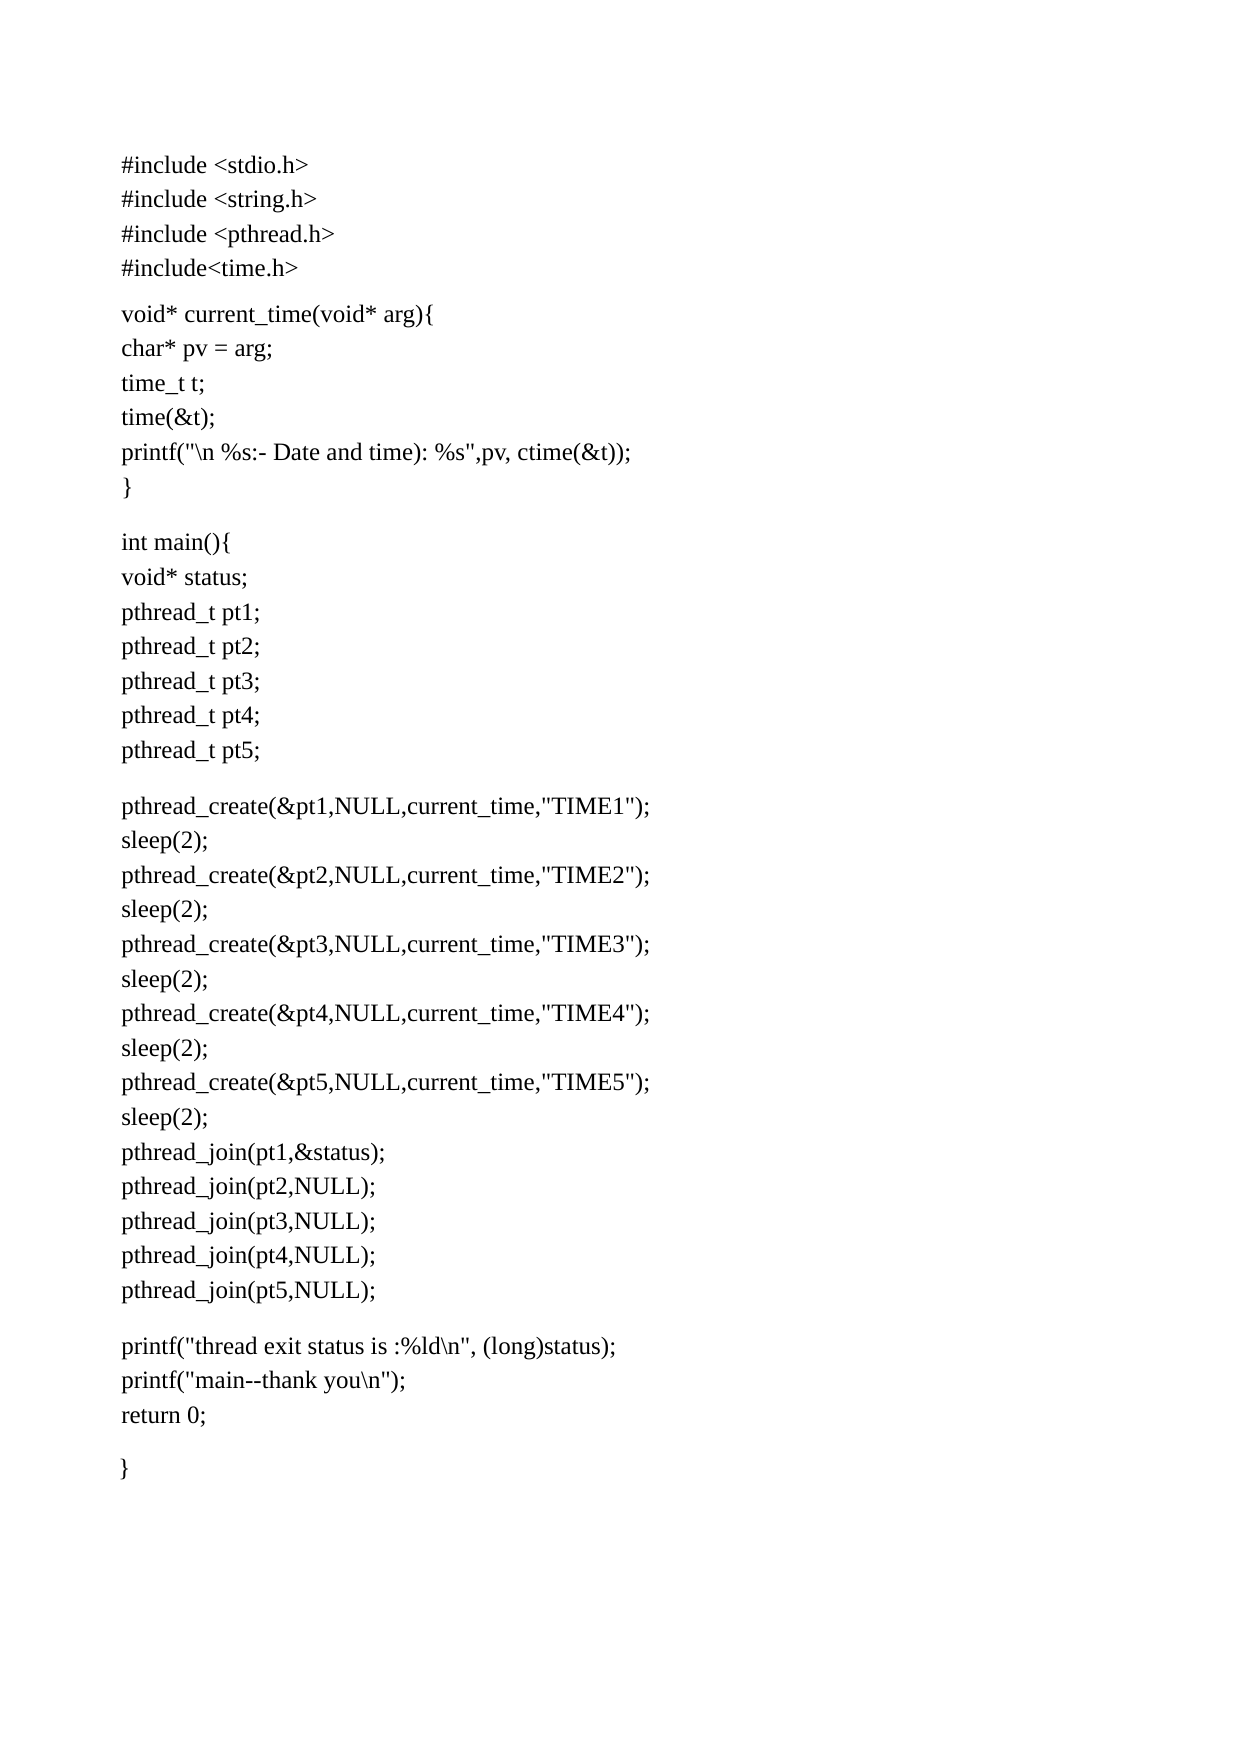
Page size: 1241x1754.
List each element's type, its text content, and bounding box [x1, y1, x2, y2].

text } [118, 1453, 1122, 1482]
table_header sleep(2); [118, 1099, 222, 1134]
table_header [118, 767, 136, 777]
table_header pthread_create(&pt3,NULL,current_time,"TIME3"); [118, 926, 662, 961]
table_header time(&t); [118, 400, 227, 434]
table_header pthread_create(&pt1,NULL,current_time,"TIME1"); [118, 788, 662, 822]
table_header pthread_join(pt2,NULL); [118, 1168, 389, 1203]
table_header pthread_t pt5; [118, 732, 273, 767]
table_header sleep(2); [118, 823, 222, 857]
table_header pthread_create(&pt5,NULL,current_time,"TIME5"); [118, 1065, 662, 1099]
table_header pthread_create(&pt2,NULL,current_time,"TIME2"); [118, 857, 662, 892]
table_header [118, 1432, 136, 1442]
table_header [118, 1307, 136, 1317]
table_header int main(){ [118, 525, 246, 559]
table_header pthread_t pt4; [118, 698, 273, 732]
table_header pthread_join(pt5,NULL); [118, 1272, 389, 1307]
table_header pthread_join(pt1,&status); [118, 1134, 398, 1168]
table_header printf("main--thank you\n"); [118, 1363, 417, 1397]
table_header [118, 1317, 136, 1328]
table_header [118, 503, 136, 514]
table_header pthread_t pt3; [118, 663, 273, 697]
table_header #include<time.h> [118, 251, 312, 285]
table_header printf("\n %s:- Date and time): %s",pv, ctime(&t)); [118, 434, 642, 469]
table_header pthread_t pt1; [118, 594, 273, 628]
table_header } [118, 469, 148, 503]
table_header #include <stdio.h> [118, 147, 323, 181]
table_header [118, 514, 136, 524]
table_header time_t t; [118, 365, 224, 399]
table_header printf("thread exit status is :%ld\n", (long)status); [118, 1328, 626, 1362]
table_header pthread_join(pt3,NULL); [118, 1203, 389, 1237]
table_header [118, 777, 136, 788]
table_header [118, 285, 136, 296]
table_header void* status; [118, 559, 261, 594]
table_header sleep(2); [118, 961, 222, 995]
table_header sleep(2); [118, 1030, 222, 1064]
table_header char* pv = arg; [118, 330, 286, 365]
table_header #include <pthread.h> [118, 216, 349, 251]
table_header void* current_time(void* arg){ [118, 296, 448, 330]
table_header #include <string.h> [118, 181, 331, 216]
table_header pthread_join(pt4,NULL); [118, 1238, 389, 1272]
table_header [118, 1442, 136, 1453]
table_header return 0; [118, 1397, 220, 1432]
table_header pthread_create(&pt4,NULL,current_time,"TIME4"); [118, 995, 662, 1030]
table_header pthread_t pt2; [118, 628, 273, 663]
table_header sleep(2); [118, 892, 222, 926]
